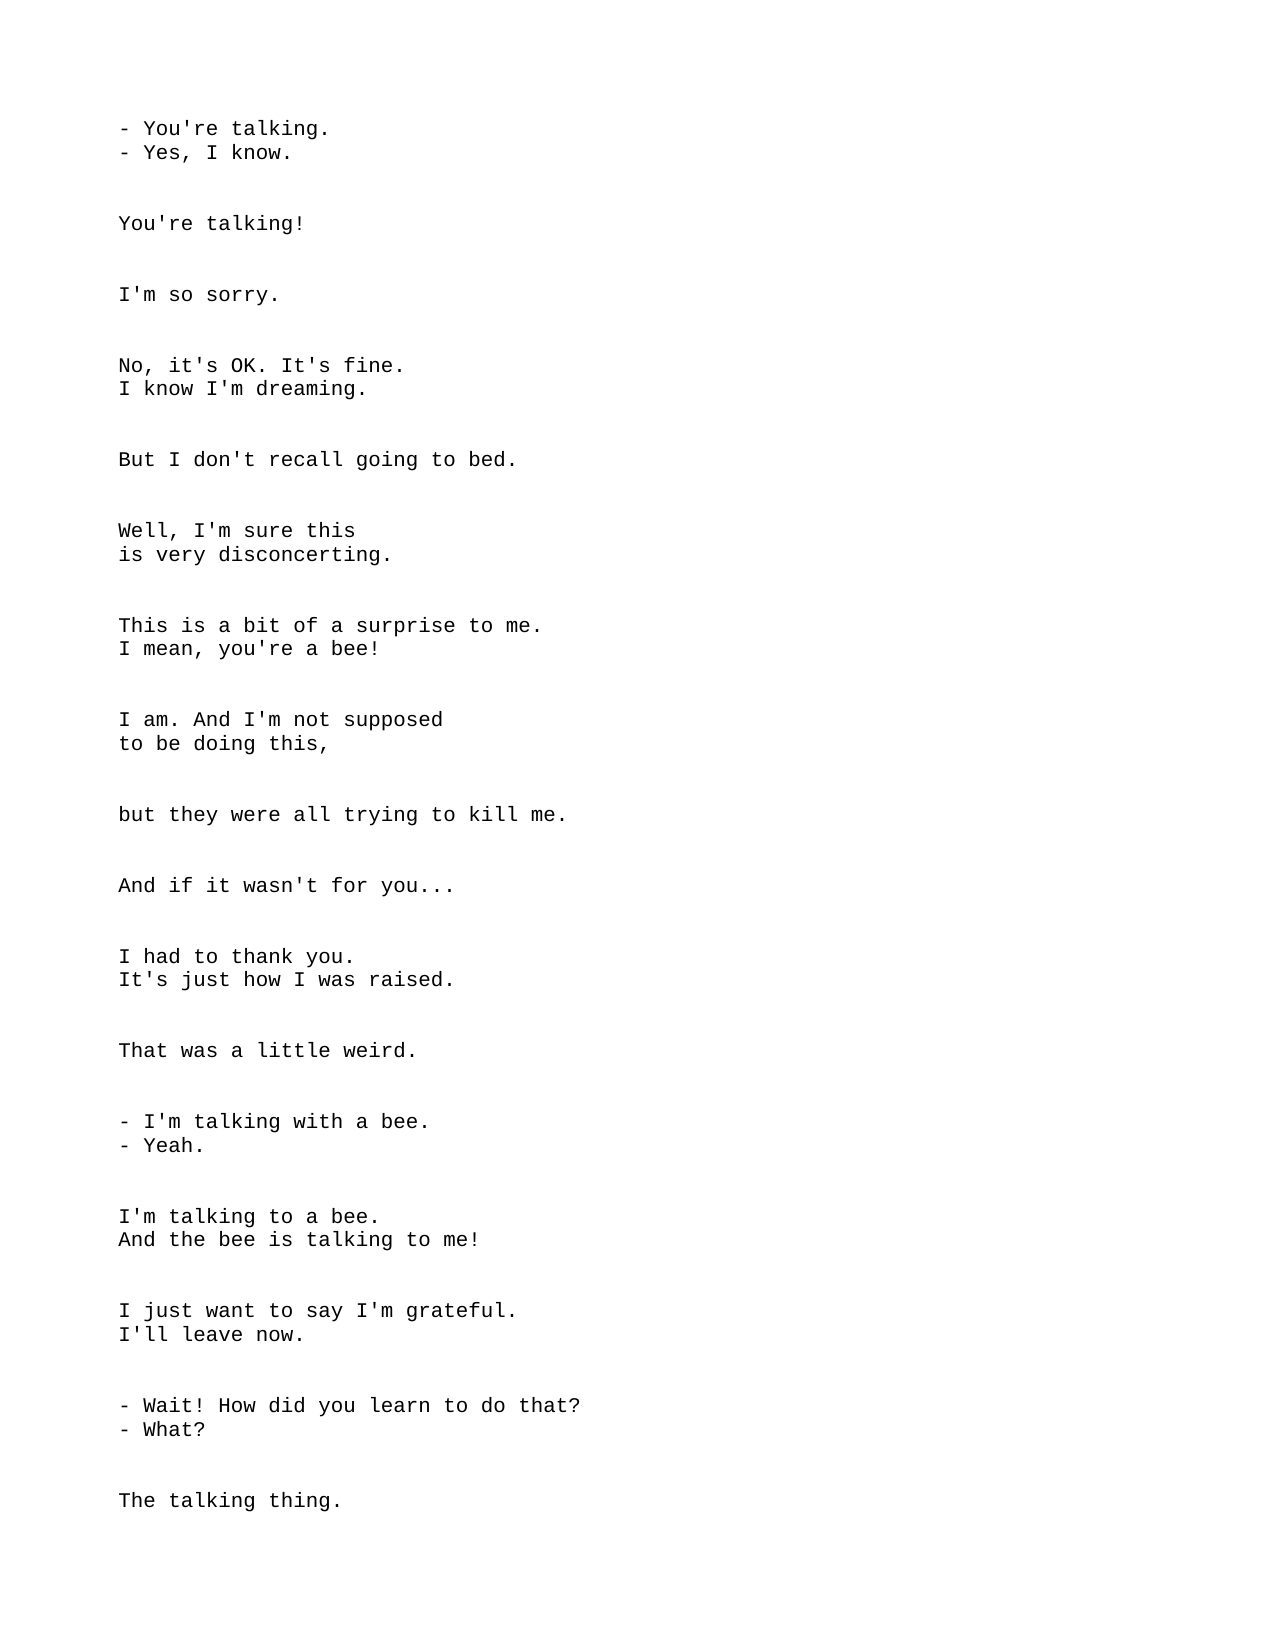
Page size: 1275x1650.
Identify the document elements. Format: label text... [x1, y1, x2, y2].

text - I'm talking with a bee. [118, 1111, 1157, 1135]
text I just want to say I'm grateful. [118, 1300, 1157, 1324]
text It's just how I was raised. [118, 969, 1157, 993]
text to be doing this, [118, 733, 1157, 757]
text I'm talking to a bee. [118, 1206, 1157, 1229]
text I know I'm dreaming. [118, 378, 1157, 402]
text You're talking! [118, 213, 1157, 236]
text but they were all trying to kill me. [118, 804, 1157, 827]
text That was a little weird. [118, 1040, 1157, 1064]
text I mean, you're a bee! [118, 638, 1157, 662]
text Well, I'm sure this [118, 520, 1157, 544]
text - Yes, I know. [118, 142, 1157, 165]
text - You're talking. [118, 118, 1157, 142]
text The talking thing. [118, 1489, 1157, 1513]
text - Yeah. [118, 1135, 1157, 1158]
text I'm so sorry. [118, 284, 1157, 307]
text And the bee is talking to me! [118, 1229, 1157, 1253]
text I had to thank you. [118, 946, 1157, 969]
text This is a bit of a surprise to me. [118, 615, 1157, 638]
text is very disconcerting. [118, 544, 1157, 567]
text And if it wasn't for you... [118, 875, 1157, 898]
text - Wait! How did you learn to do that? [118, 1395, 1157, 1419]
text I'll leave now. [118, 1324, 1157, 1348]
text No, it's OK. It's fine. [118, 354, 1157, 378]
text I am. And I'm not supposed [118, 709, 1157, 733]
text - What? [118, 1419, 1157, 1442]
text But I don't recall going to bed. [118, 449, 1157, 473]
